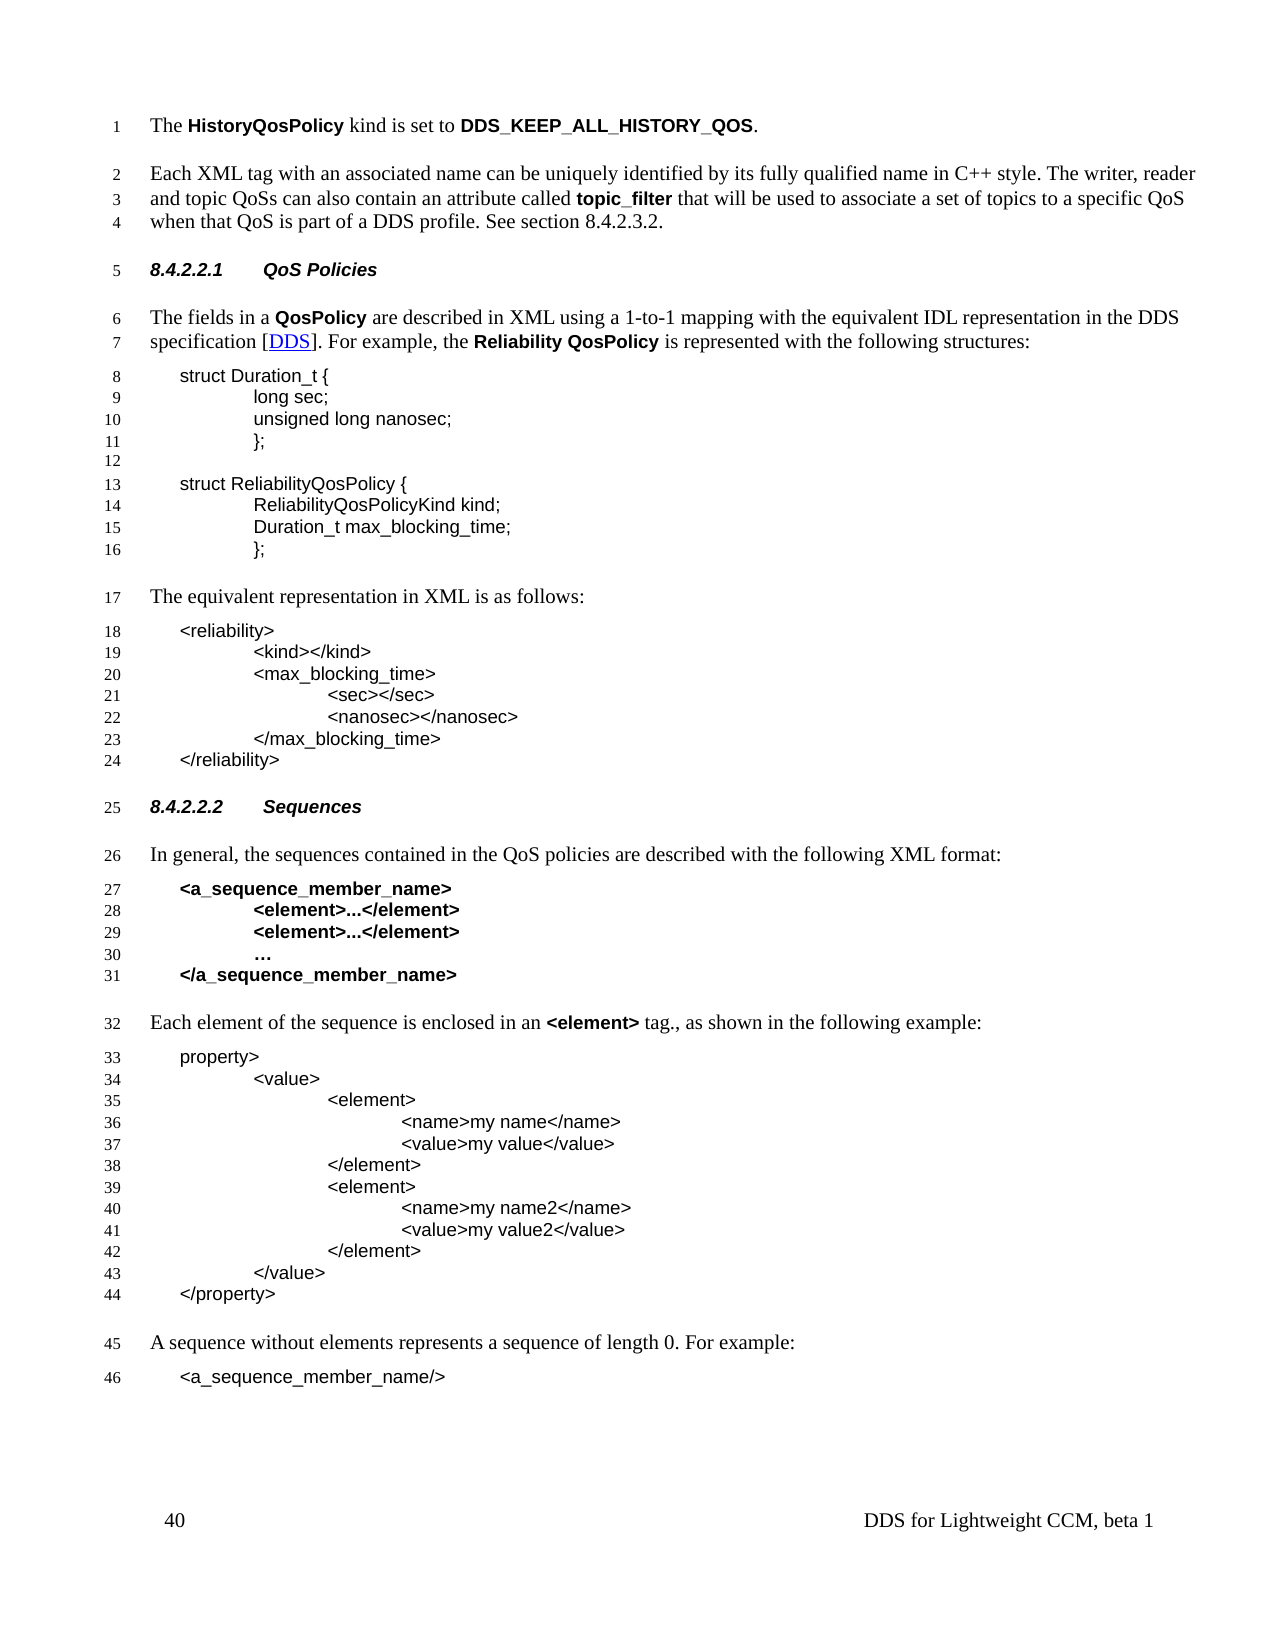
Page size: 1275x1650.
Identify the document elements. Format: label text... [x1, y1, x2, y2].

text <kind></kind> [179, 641, 1200, 663]
text long sec; [179, 386, 1200, 408]
text A sequence without elements represents a sequence of length 0. For example: [150, 1329, 1200, 1354]
text <element> [179, 1175, 1200, 1197]
text Each XML tag with an associated name can be uniquely identified by its fully qualified name in C++ style. The writer, reader and topic QoSs can also contain an attribute called topic_filter that will be used to associate a set of topics to a specific QoS when that QoS is part of a DDS profile. See section 8.4.2.3.2. [150, 161, 1200, 233]
text <sec></sec> [179, 684, 1200, 706]
text Duration_t max_blocking_time; [179, 516, 1200, 537]
text The equivalent representation in XML is as follows: [150, 584, 1200, 608]
text struct Duration_t { [179, 365, 1200, 386]
text <value>my value2</value> [179, 1218, 1200, 1240]
text </element> [179, 1154, 1200, 1175]
text </reliability> [179, 749, 1200, 770]
text <element> [179, 1089, 1200, 1111]
text <reliability> [179, 619, 1200, 641]
text <element>...</element> [179, 899, 1200, 921]
text </element> [179, 1240, 1200, 1262]
text In general, the sequences contained in the QoS policies are described with the following XML format: [150, 842, 1200, 866]
subtitle QoS Policies [150, 258, 1200, 280]
text <a_sequence_member_name/> [179, 1365, 1200, 1387]
text }; [179, 429, 1200, 451]
text <element>...</element> [179, 921, 1200, 942]
text </property> [179, 1283, 1200, 1305]
text <name>my name</name> [179, 1111, 1200, 1132]
text <max_blocking_time> [179, 663, 1200, 684]
text </value> [179, 1262, 1200, 1283]
text property> [179, 1046, 1200, 1068]
text <value>my value</value> [179, 1132, 1200, 1154]
text The HistoryQosPolicy kind is set to DDS_KEEP_ALL_HISTORY_QOS. [150, 112, 1200, 137]
text The fields in a QosPolicy are described in XML using a 1-to-1 mapping with the equivalent IDL representation in the DDS specification [DDS]. For example, the Reliability QosPolicy is represented with the following structures: [150, 305, 1200, 353]
text <value> [179, 1068, 1200, 1089]
text <nanosec></nanosec> [179, 706, 1200, 727]
text Each element of the sequence is enclosed in an <element> tag., as shown in the following example: [150, 1010, 1200, 1034]
text }; [179, 537, 1200, 559]
text </a_sequence_member_name> [179, 964, 1200, 985]
text ReliabilityQosPolicyKind kind; [179, 494, 1200, 516]
subtitle Sequences [150, 795, 1200, 817]
text <a_sequence_member_name> [179, 878, 1200, 899]
text … [179, 942, 1200, 964]
text struct ReliabilityQosPolicy { [179, 473, 1200, 494]
text unsigned long nanosec; [179, 408, 1200, 429]
text <name>my name2</name> [179, 1197, 1200, 1218]
text </max_blocking_time> [179, 727, 1200, 749]
